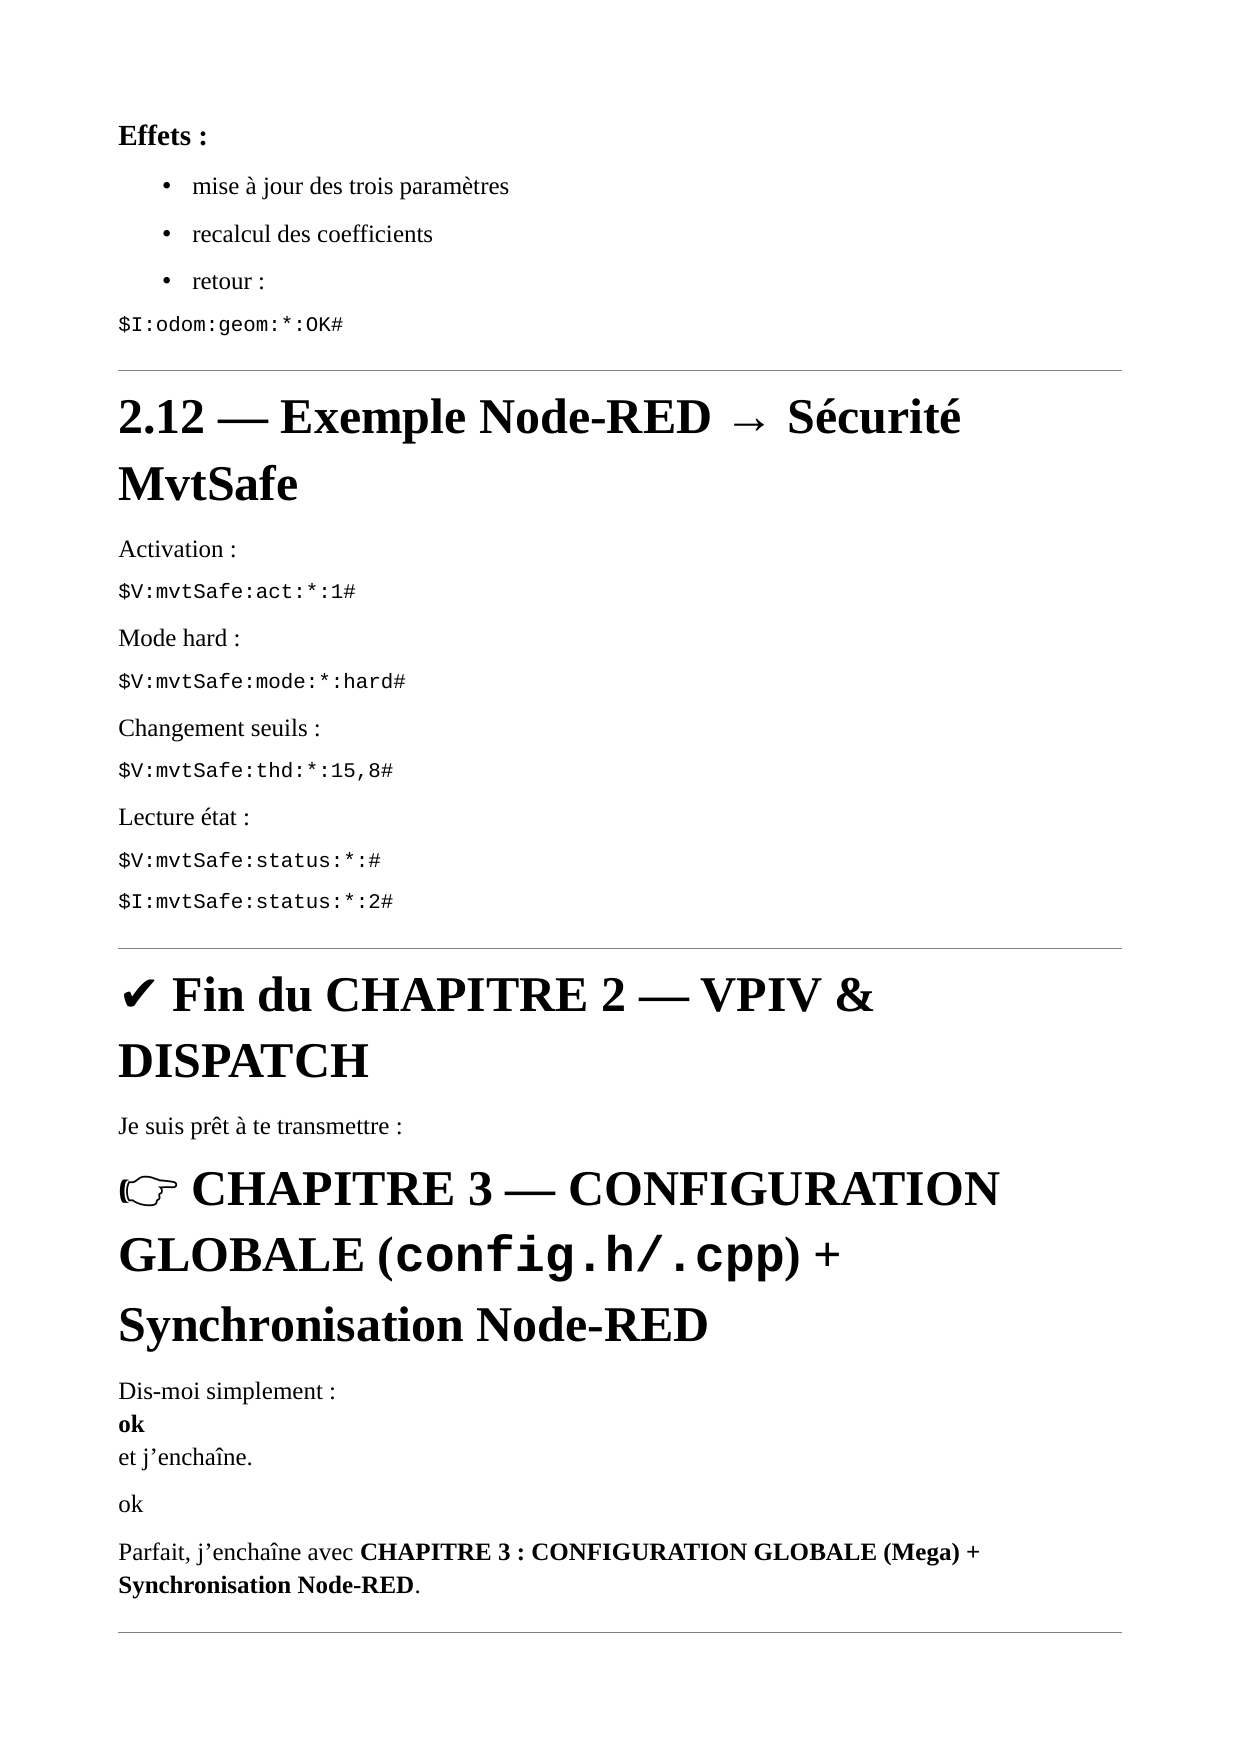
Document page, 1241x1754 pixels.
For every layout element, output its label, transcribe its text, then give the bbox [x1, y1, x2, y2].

text Parfait, j’enchaîne avec CHAPITRE 3 : CONFIGURATION GLOBALE (Mega) + Synchronisation Node-RED. [118, 1537, 1122, 1599]
subtitle ✔️ Fin du CHAPITRE 2 — VPIV & DISPATCH [118, 965, 1122, 1088]
list mise à jour des trois paramètres [162, 171, 1122, 200]
text $I:mvtSafe:status:*:2# [118, 891, 1122, 915]
text $V:mvtSafe:thd:*:15,8# [118, 760, 1122, 784]
text Activation : [118, 534, 1122, 563]
text $I:odom:geom:*:OK# [118, 314, 1122, 338]
text Dis-moi simplement : ok et j’enchaîne. [118, 1376, 1122, 1471]
text $V:mvtSafe:status:*:# [118, 850, 1122, 873]
text Changement seuils : [118, 713, 1122, 741]
text ok [118, 1489, 1122, 1518]
text Je suis prêt à te transmettre : [118, 1111, 1122, 1140]
subtitle Effets : [118, 118, 1122, 152]
subtitle 👉 CHAPITRE 3 — CONFIGURATION GLOBALE (config.h/.cpp) + Synchronisation Node-RED [118, 1159, 1122, 1353]
list retour : [162, 266, 1122, 295]
list recalcul des coefficients [162, 219, 1122, 248]
text $V:mvtSafe:mode:*:hard# [118, 671, 1122, 694]
text Mode hard : [118, 623, 1122, 652]
subtitle 2.12 — Exemple Node-RED → Sécurité MvtSafe [118, 387, 1122, 511]
text Lecture état : [118, 802, 1122, 831]
text $V:mvtSafe:act:*:1# [118, 582, 1122, 605]
